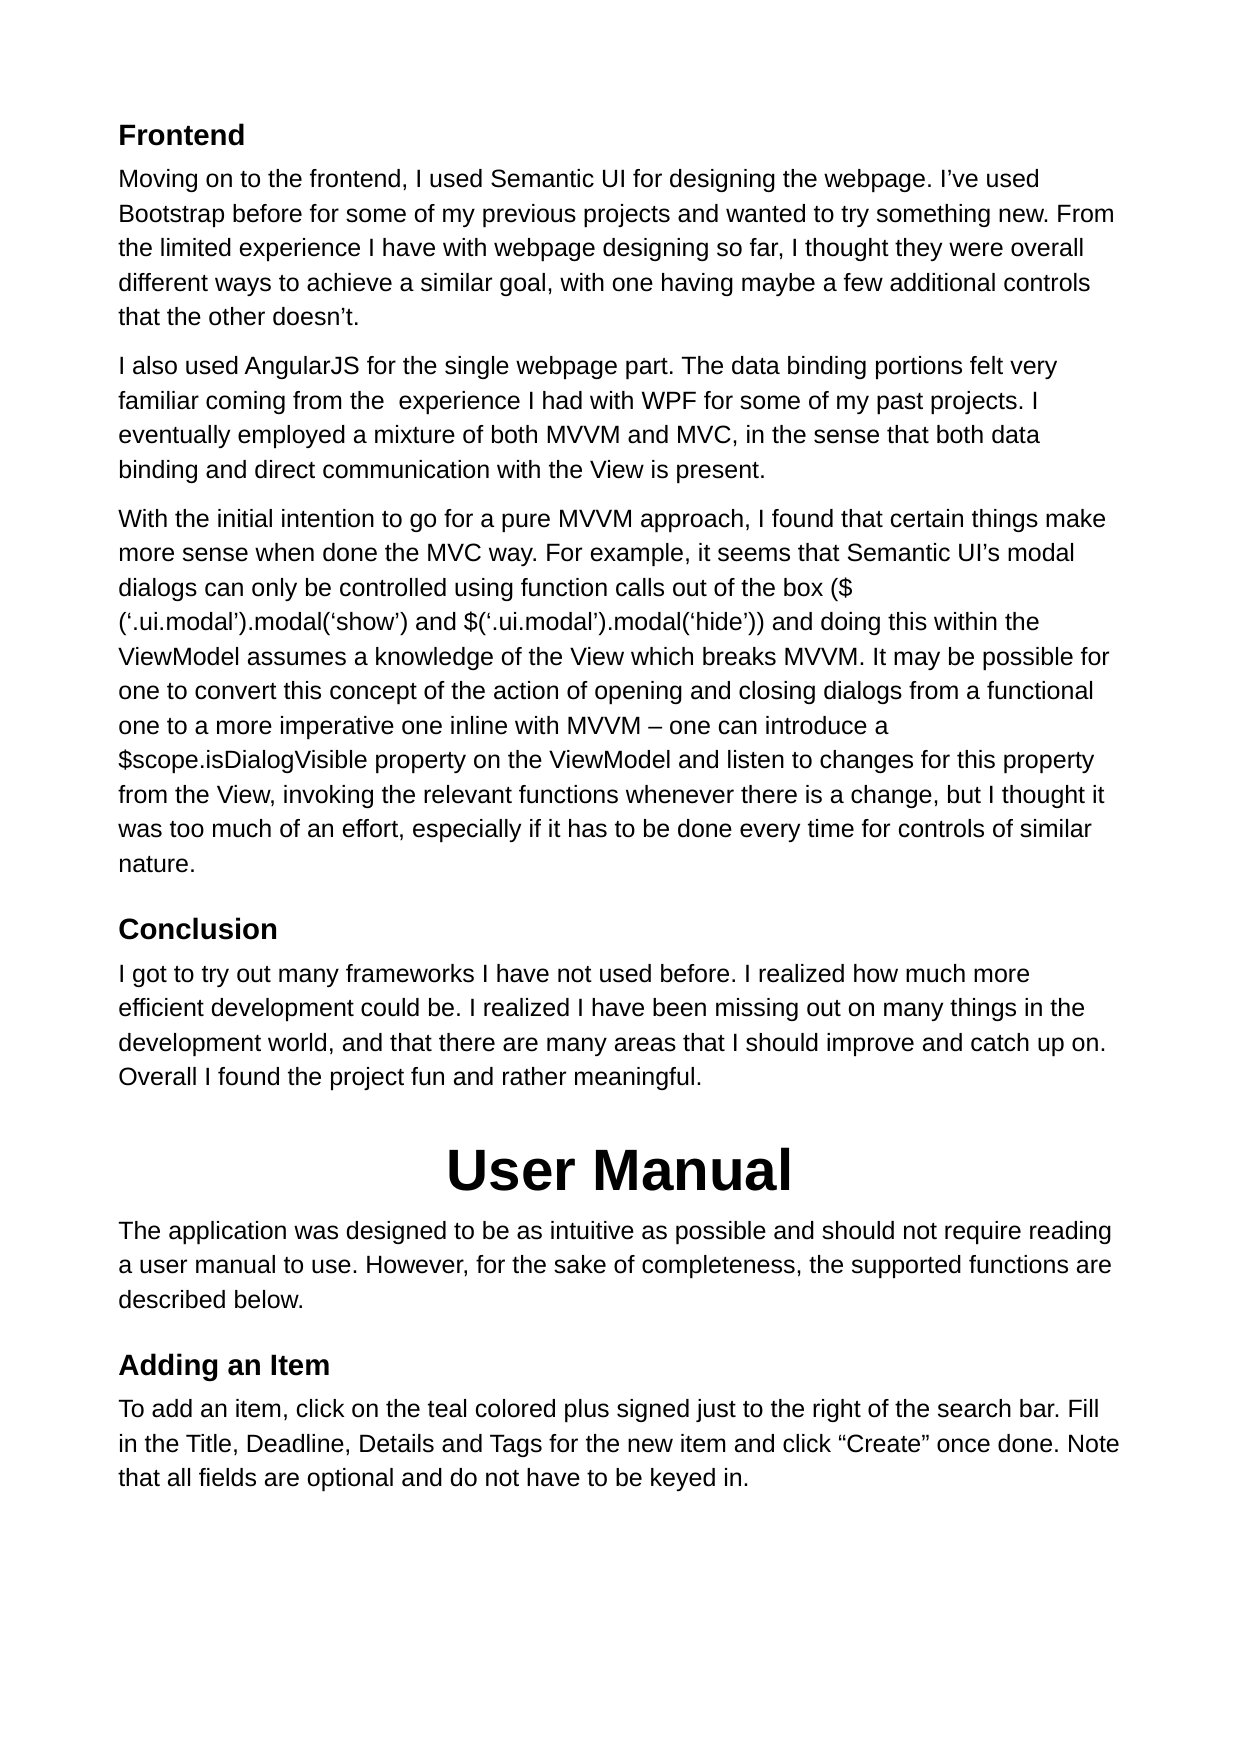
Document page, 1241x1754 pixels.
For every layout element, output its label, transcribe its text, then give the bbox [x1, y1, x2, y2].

text I got to try out many frameworks I have not used before. I realized how much more efficient development could be. I realized I have been missing out on many things in the development world, and that there are many areas that I should improve and catch up on. Overall I found the project fun and rather meaningful. [118, 958, 1122, 1091]
text With the initial intention to go for a pure MVVM approach, I found that certain things make more sense when done the MVC way. For example, it seems that Semantic UI’s modal dialogs can only be controlled using function calls out of the box ($(‘.ui.modal’).modal(‘show’) and $(‘.ui.modal’).modal(‘hide’)) and doing this within the ViewModel assumes a knowledge of the View which breaks MVVM. It may be possible for one to convert this concept of the action of opening and closing dialogs from a functional one to a more imperative one inline with MVVM – one can introduce a $scope.isDialogVisible property on the ViewModel and listen to changes for this property from the View, invoking the relevant functions whenever there is a change, but I thought it was too much of an effort, especially if it has to be done every time for controls of similar nature. [118, 504, 1122, 877]
subtitle Conclusion [118, 912, 1122, 946]
title User Manual [118, 1136, 1122, 1203]
text To add an item, click on the teal colored plus signed just to the right of the search bar. Fill in the Title, Deadline, Details and Tags for the new item and click “Create” once done. Note that all fields are optional and do not have to be keyed in. [118, 1394, 1122, 1492]
subtitle Adding an Item [118, 1348, 1122, 1382]
text I also used AngularJS for the single webpage part. The data binding portions felt very familiar coming from the experience I had with WPF for some of my past projects. I eventually employed a mixture of both MVVM and MVC, in the sense that both data binding and direct communication with the View is present. [118, 351, 1122, 483]
text The application was designed to be as intuitive as possible and should not require reading a user manual to use. However, for the sake of completeness, the supported functions are described below. [118, 1216, 1122, 1313]
text Moving on to the frontend, I used Semantic UI for designing the webpage. I’ve used Bootstrap before for some of my previous projects and wanted to try something new. From the limited experience I have with webpage designing so far, I thought they were overall different ways to achieve a similar goal, with one having maybe a few additional controls that the other doesn’t. [118, 164, 1122, 331]
subtitle Frontend [118, 118, 1122, 152]
